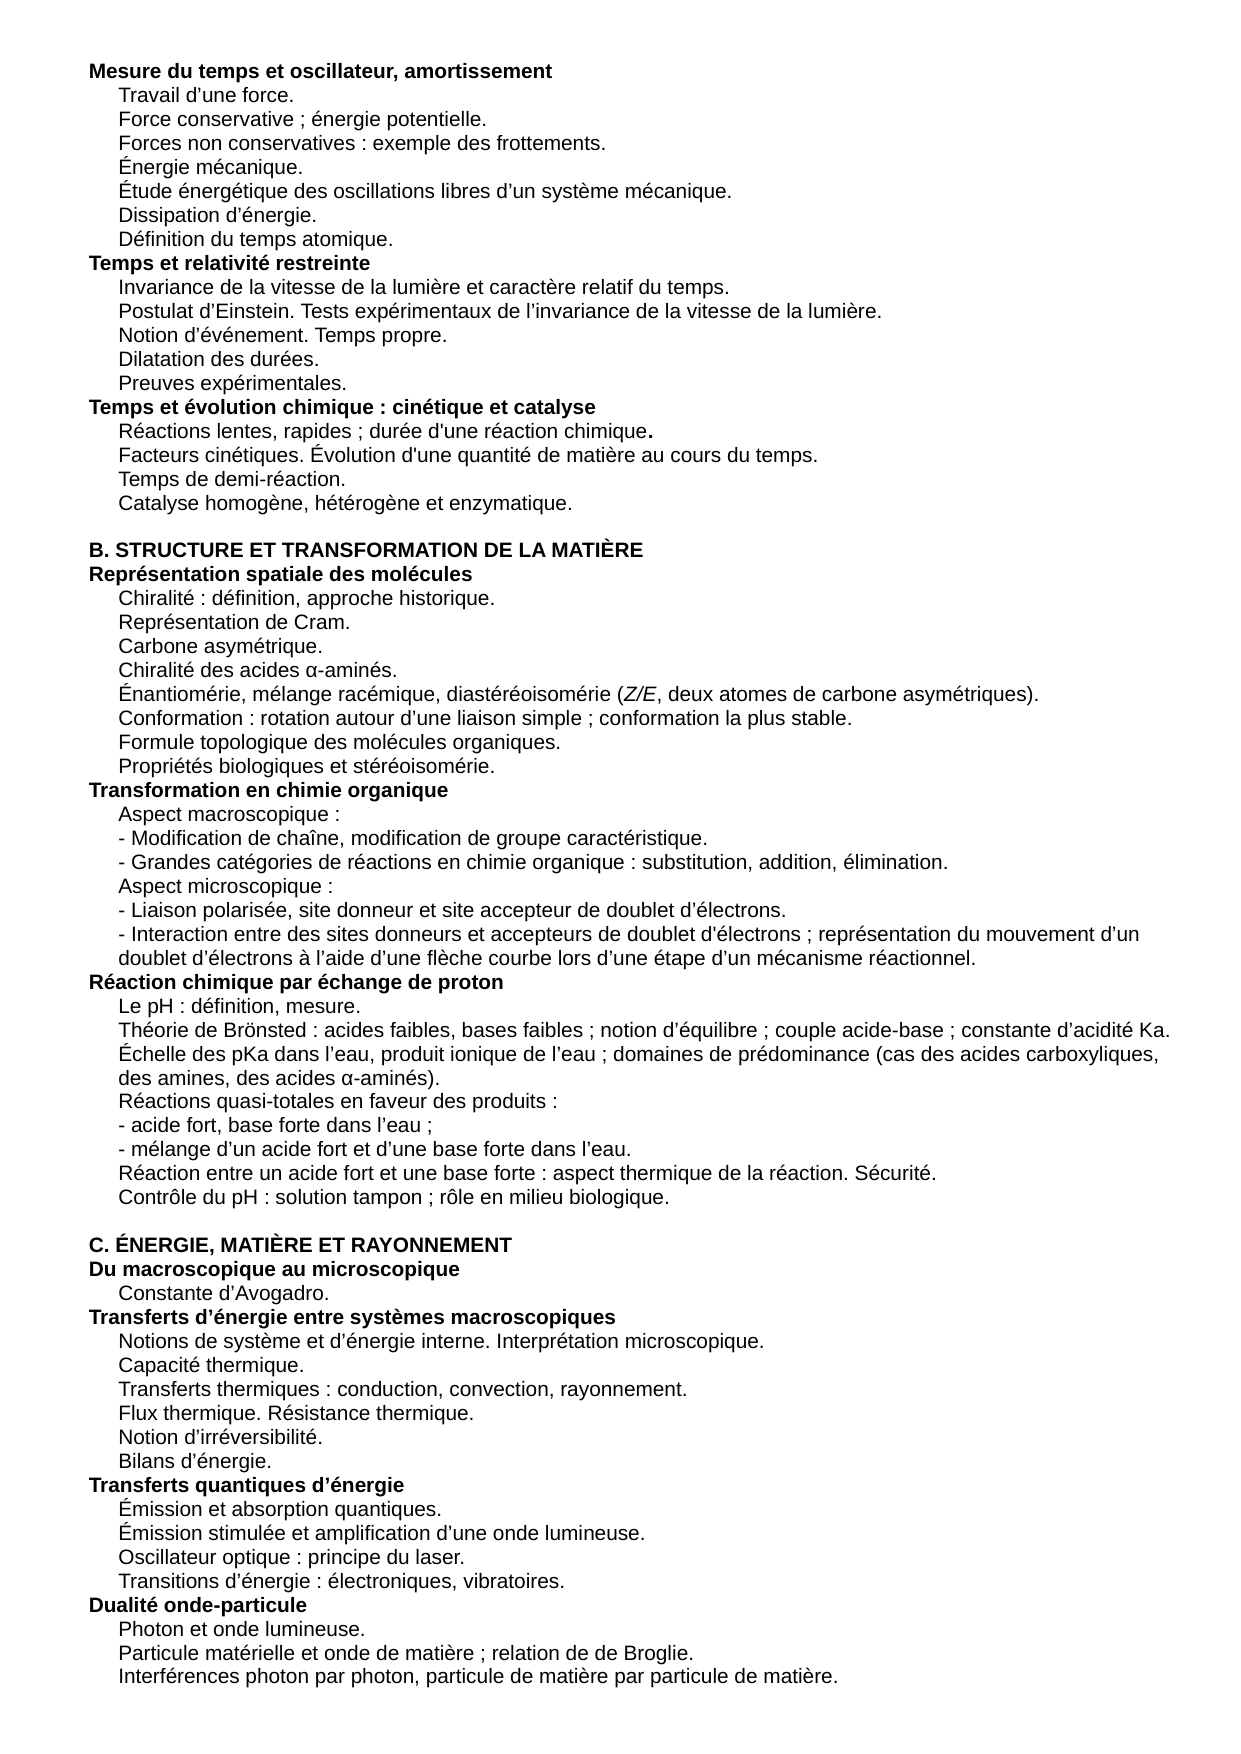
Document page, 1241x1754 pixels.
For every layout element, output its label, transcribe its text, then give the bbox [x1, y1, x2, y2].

text Preuves expérimentales. [118, 371, 1181, 394]
text Transferts thermiques : conduction, convection, rayonnement. [118, 1377, 1181, 1401]
text - mélange d’un acide fort et d’une base forte dans l’eau. [118, 1137, 1181, 1161]
text Réactions lentes, rapides ; durée d'une réaction chimique. [118, 418, 1181, 442]
text Notion d’irréversibilité. [118, 1425, 1181, 1449]
text Bilans d’énergie. [118, 1449, 1181, 1473]
text Énantiomérie, mélange racémique, diastéréoisomérie (Z/E, deux atomes de carbone asymétriques). [118, 682, 1181, 706]
text - Grandes catégories de réactions en chimie organique : substitution, addition, élimination. [118, 850, 1181, 874]
text Émission stimulée et amplification d’une onde lumineuse. [118, 1521, 1181, 1544]
text Transitions d’énergie : électroniques, vibratoires. [118, 1568, 1181, 1592]
text Définition du temps atomique. [118, 227, 1181, 251]
text Chiralité des acides α-aminés. [118, 658, 1181, 682]
text Aspect microscopique : [118, 874, 1181, 898]
text Postulat d’Einstein. Tests expérimentaux de l’invariance de la vitesse de la lumière. [118, 299, 1181, 323]
text Force conservative ; énergie potentielle. [118, 107, 1181, 131]
text Transformation en chimie organique [88, 778, 1181, 802]
text Propriétés biologiques et stéréoisomérie. [118, 754, 1181, 778]
text Étude énergétique des oscillations libres d’un système mécanique. [118, 179, 1181, 203]
text Théorie de Brönsted : acides faibles, bases faibles ; notion d’équilibre ; couple acide-base ; constante d’acidité Ka. Échelle des pKa dans l’eau, produit ionique de l’eau ; domaines de prédominance (cas des acides carboxyliques, des amines, des acides α-aminés). [118, 1017, 1181, 1089]
text Forces non conservatives : exemple des frottements. [118, 131, 1181, 155]
text - Liaison polarisée, site donneur et site accepteur de doublet d’électrons. [118, 898, 1181, 922]
text - Modification de chaîne, modification de groupe caractéristique. [118, 826, 1181, 850]
text - Interaction entre des sites donneurs et accepteurs de doublet d'électrons ; représentation du mouvement d’un doublet d’électrons à l’aide d’une flèche courbe lors d’une étape d’un mécanisme réactionnel. [118, 922, 1181, 969]
text Du macroscopique au microscopique [88, 1257, 1181, 1281]
text Carbone asymétrique. [118, 634, 1181, 658]
text Temps et évolution chimique : cinétique et catalyse [88, 394, 1181, 418]
text Dualité onde-particule [88, 1592, 1181, 1616]
text Notion d’événement. Temps propre. [118, 323, 1181, 347]
text Particule matérielle et onde de matière ; relation de de Broglie. [118, 1640, 1181, 1664]
text Temps et relativité restreinte [88, 251, 1181, 275]
text - acide fort, base forte dans l’eau ; [118, 1113, 1181, 1137]
text Dilatation des durées. [118, 347, 1181, 371]
text Flux thermique. Résistance thermique. [118, 1401, 1181, 1425]
text C. Énergie, matière et rayonnement [88, 1233, 1181, 1257]
text B. Structure et transformation de la matière [88, 538, 1181, 562]
text Conformation : rotation autour d’une liaison simple ; conformation la plus stable. [118, 706, 1181, 730]
text Mesure du temps et oscillateur, amortissement [88, 59, 1181, 83]
text Aspect macroscopique : [118, 802, 1181, 826]
text Notions de système et d’énergie interne. Interprétation microscopique. [118, 1329, 1181, 1353]
text Temps de demi-réaction. [118, 466, 1181, 490]
text Facteurs cinétiques. Évolution d'une quantité de matière au cours du temps. [118, 442, 1181, 466]
text Catalyse homogène, hétérogène et enzymatique. [118, 490, 1181, 514]
text Travail d’une force. [118, 83, 1181, 107]
text Représentation de Cram. [118, 610, 1181, 634]
text Formule topologique des molécules organiques. [118, 730, 1181, 754]
text Constante d’Avogadro. [118, 1281, 1181, 1305]
text Réaction chimique par échange de proton [88, 969, 1181, 993]
text Émission et absorption quantiques. [118, 1497, 1181, 1521]
text Interférences photon par photon, particule de matière par particule de matière. [118, 1664, 1181, 1688]
text Photon et onde lumineuse. [118, 1616, 1181, 1640]
text Représentation spatiale des molécules [88, 562, 1181, 586]
text Chiralité : définition, approche historique. [118, 586, 1181, 610]
text Invariance de la vitesse de la lumière et caractère relatif du temps. [118, 275, 1181, 299]
text Réaction entre un acide fort et une base forte : aspect thermique de la réaction. Sécurité. [118, 1161, 1181, 1185]
text Capacité thermique. [118, 1353, 1181, 1377]
text Le pH : définition, mesure. [118, 993, 1181, 1017]
text Énergie mécanique. [118, 155, 1181, 179]
text Contrôle du pH : solution tampon ; rôle en milieu biologique. [118, 1185, 1181, 1209]
text Dissipation d’énergie. [118, 203, 1181, 227]
text Transferts quantiques d’énergie [88, 1473, 1181, 1497]
text Réactions quasi-totales en faveur des produits : [118, 1089, 1181, 1113]
text Transferts d’énergie entre systèmes macroscopiques [88, 1305, 1181, 1329]
text Oscillateur optique : principe du laser. [118, 1544, 1181, 1568]
